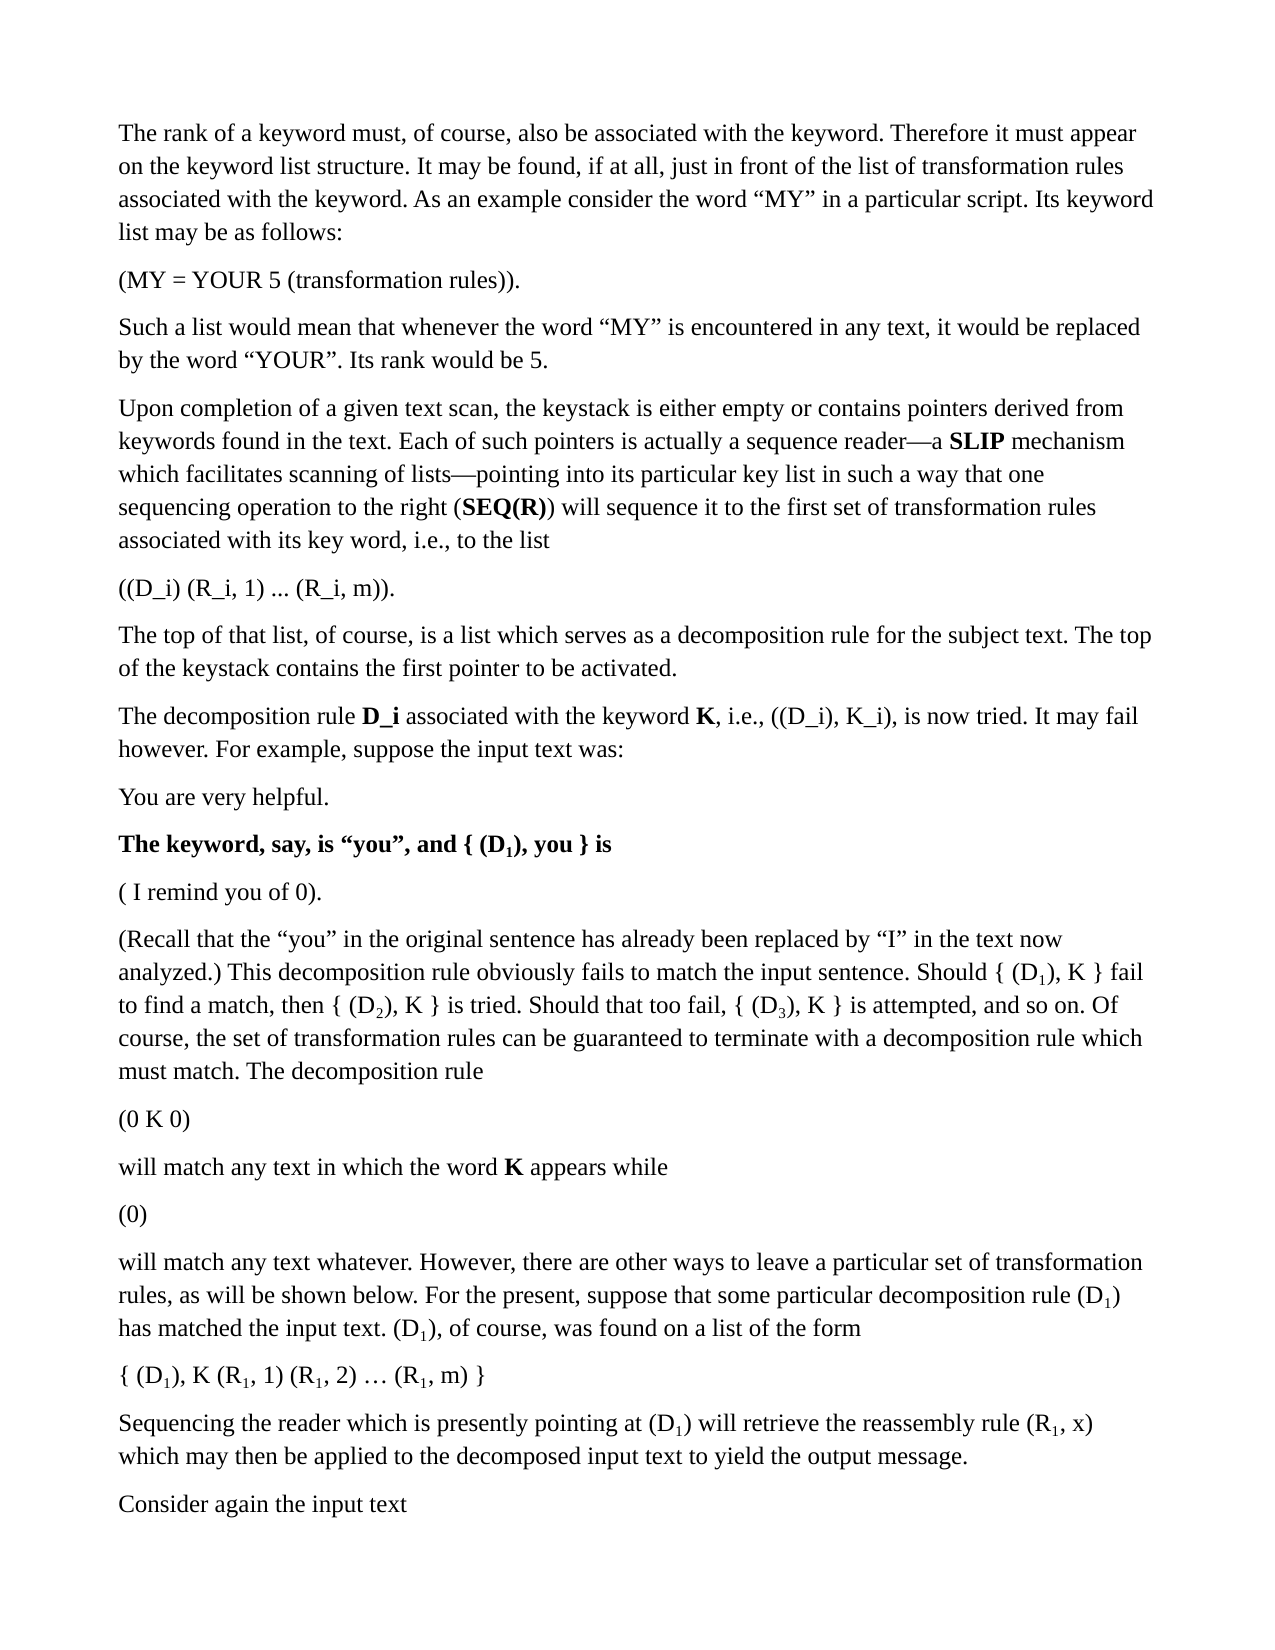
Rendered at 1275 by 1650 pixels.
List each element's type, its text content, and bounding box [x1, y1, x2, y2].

text (Recall that the “you” in the original sentence has already been replaced by “I” in the text now analyzed.) This decomposition rule obviously fails to match the input sentence. Should { (D₁), K } fail to find a match, then { (D₂), K } is tried. Should that too fail, { (D₃), K } is attempted, and so on. Of course, the set of transformation rules can be guaranteed to terminate with a decomposition rule which must match. The decomposition rule [118, 924, 1157, 1085]
text The keyword, say, is “you”, and { (D₁), you } is [118, 829, 1157, 858]
text Such a list would mean that whenever the word “MY” is encountered in any text, it would be replaced by the word “YOUR”. Its rank would be 5. [118, 312, 1157, 374]
text You are very helpful. [118, 782, 1157, 810]
text (0 K 0) [118, 1104, 1157, 1133]
text will match any text whatever. However, there are other ways to leave a particular set of transformation rules, as will be shown below. For the present, suppose that some particular decomposition rule (D₁) has matched the input text. (D₁), of course, was found on a list of the form [118, 1247, 1157, 1342]
text ( I remind you of 0). [118, 877, 1157, 906]
text The rank of a keyword must, of course, also be associated with the keyword. Therefore it must appear on the keyword list structure. It may be found, if at all, just in front of the list of transformation rules associated with the keyword. As an example consider the word “MY” in a particular script. Its keyword list may be as follows: [118, 118, 1157, 246]
text (0) [118, 1199, 1157, 1228]
text The top of that list, of course, is a list which serves as a decomposition rule for the subject text. The top of the keystack contains the first pointer to be activated. [118, 620, 1157, 682]
text Sequencing the reader which is presently pointing at (D₁) will retrieve the reassembly rule (R₁, x) which may then be applied to the decomposed input text to yield the output message. [118, 1408, 1157, 1470]
text will match any text in which the word K appears while [118, 1152, 1157, 1180]
text Consider again the input text [118, 1489, 1157, 1517]
text The decomposition rule D_i associated with the keyword K, i.e., ((D_i), K_i), is now tried. It may fail however. For example, suppose the input text was: [118, 701, 1157, 763]
text ((D_i) (R_i, 1) ... (R_i, m)). [118, 573, 1157, 601]
text (MY = YOUR 5 (transformation rules)). [118, 265, 1157, 293]
text { (D₁), K (R₁, 1) (R₁, 2) … (R₁, m) } [118, 1361, 1157, 1389]
text Upon completion of a given text scan, the keystack is either empty or contains pointers derived from keywords found in the text. Each of such pointers is actually a sequence reader—a SLIP mechanism which facilitates scanning of lists—pointing into its particular key list in such a way that one sequencing operation to the right (SEQ(R)) will sequence it to the first set of transformation rules associated with its key word, i.e., to the list [118, 393, 1157, 554]
